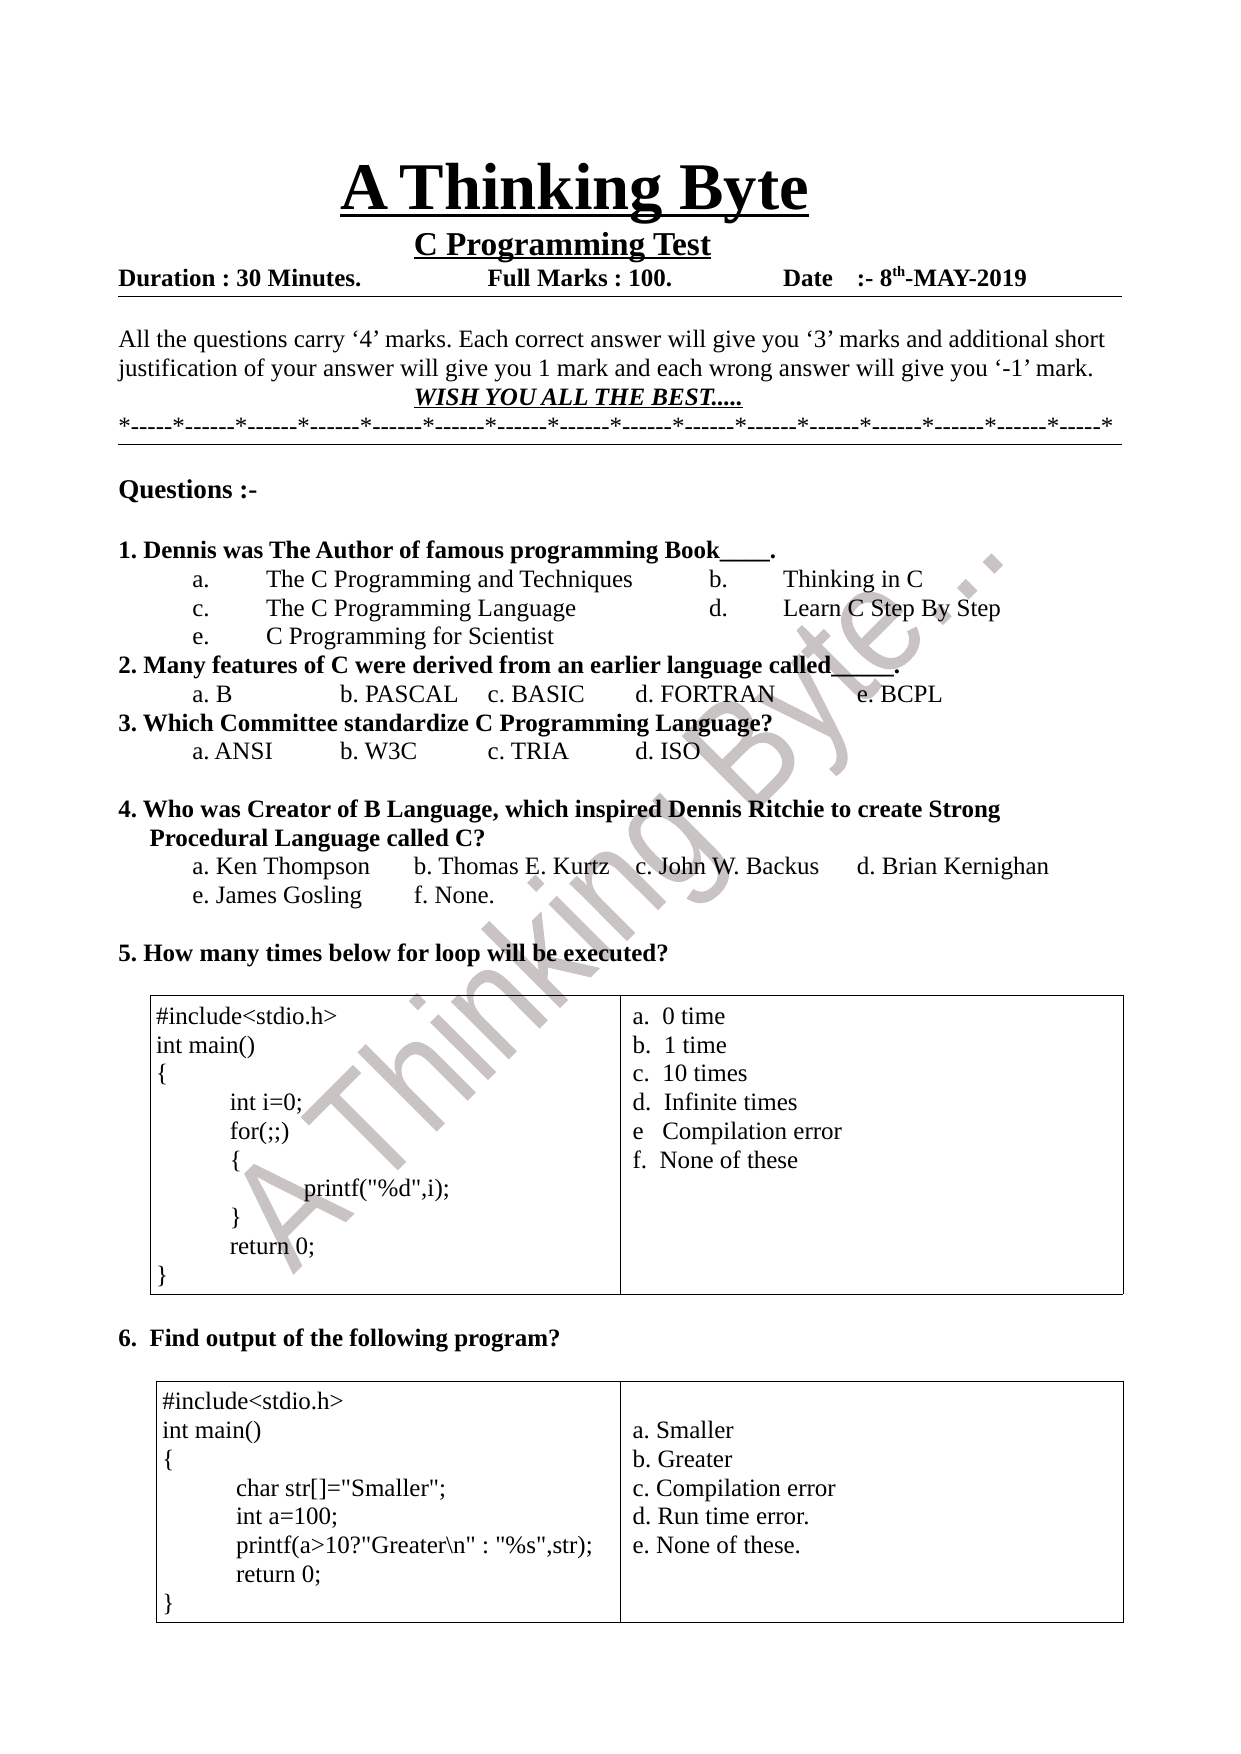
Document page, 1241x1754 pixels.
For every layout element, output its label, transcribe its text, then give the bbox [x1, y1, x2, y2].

text a. The C Programming and Techniques b. Thinking in C [118, 564, 1122, 593]
text a. B b. PASCAL c. BASIC d. FORTRAN [118, 679, 815, 708]
text 3. Which Committee standardize C Programming Language? [828, 708, 1122, 736]
text [700, 736, 742, 758]
text 2. Many features of C were derived from an earlier language called_____. [829, 650, 1122, 679]
text 3. Which Committee standardize C Programming Language? [746, 708, 825, 736]
text e. BCPL [813, 679, 1122, 708]
text c. The C Programming Language d. Learn C Step By Step [118, 593, 858, 621]
text a. Ken Thompson b. Thomas E. Kurtz c. John W. Backus d. Brian Kernighan [118, 851, 603, 880]
text 2. Many features of C were derived from an earlier language called_____. [118, 650, 838, 679]
text 1. Dennis was The Author of famous programming Book____. [118, 535, 1122, 564]
text [592, 880, 655, 909]
text [781, 736, 836, 765]
text 5. How many times below for loop will be executed? [545, 938, 1122, 966]
text 3. Which Committee standardize C Programming Language? [118, 708, 709, 736]
table_header a. Smaller b. Greater c. Compilation error d. Run time error. e. None of these. [621, 1382, 1123, 1622]
text [691, 823, 1122, 851]
text a. ANSI b. W3C c. TRIA d. ISO [118, 736, 709, 765]
text 4. Who was Creator of B Language, which inspired Dennis Ritchie to create Strong [663, 794, 1122, 823]
text Questions :- [118, 473, 1122, 504]
table_header #include<stdio.h> int main() { char str[]="Smaller"; int a=100; printf(a>10?"Greater\n" : "%s",str); return 0; } [157, 1382, 620, 1622]
text *-----*------*------*------*------*------*------*------*------*------*------*------*------*------*------*-----* [118, 411, 1122, 444]
text [734, 743, 782, 765]
text C Programming Test [118, 224, 1122, 263]
text [870, 621, 1122, 650]
text [641, 823, 693, 851]
text Duration : 30 Minutes. Full Marks : 100. Date :- 8th-MAY-2019 [118, 263, 1122, 296]
text Procedural Language called C? [118, 823, 636, 851]
text e. C Programming for Scientist [118, 621, 854, 650]
table_header a. 0 time b. 1 time c. 10 times d. Infinite times e Compilation error f. None of these [621, 996, 1123, 1294]
text c. The C Programming Language d. Learn C Step By Step [881, 593, 1122, 621]
text A Thinking Byte [118, 148, 1122, 224]
text 5. How many times below for loop will be executed? [118, 938, 516, 966]
text WISH YOU ALL THE BEST..... [118, 382, 1122, 411]
text 6. Find output of the following program? [118, 1323, 1122, 1352]
table_header #include<stdio.h> int main() { int i=0; for(;;) { printf("%d",i); } return 0; } [151, 996, 620, 1294]
text [646, 880, 1122, 909]
text e. James Gosling f. None. [118, 880, 594, 909]
text 4. Who was Creator of B Language, which inspired Dennis Ritchie to create Strong [118, 794, 657, 823]
text a. Ken Thompson b. Thomas E. Kurtz c. John W. Backus d. Brian Kernighan [719, 851, 1122, 880]
text All the questions carry ‘4’ marks. Each correct answer will give you ‘3’ marks and additional short justification of your answer will give you 1 mark and each wrong answer will give you ‘-1’ mark. [118, 324, 1122, 382]
text [842, 736, 1122, 765]
